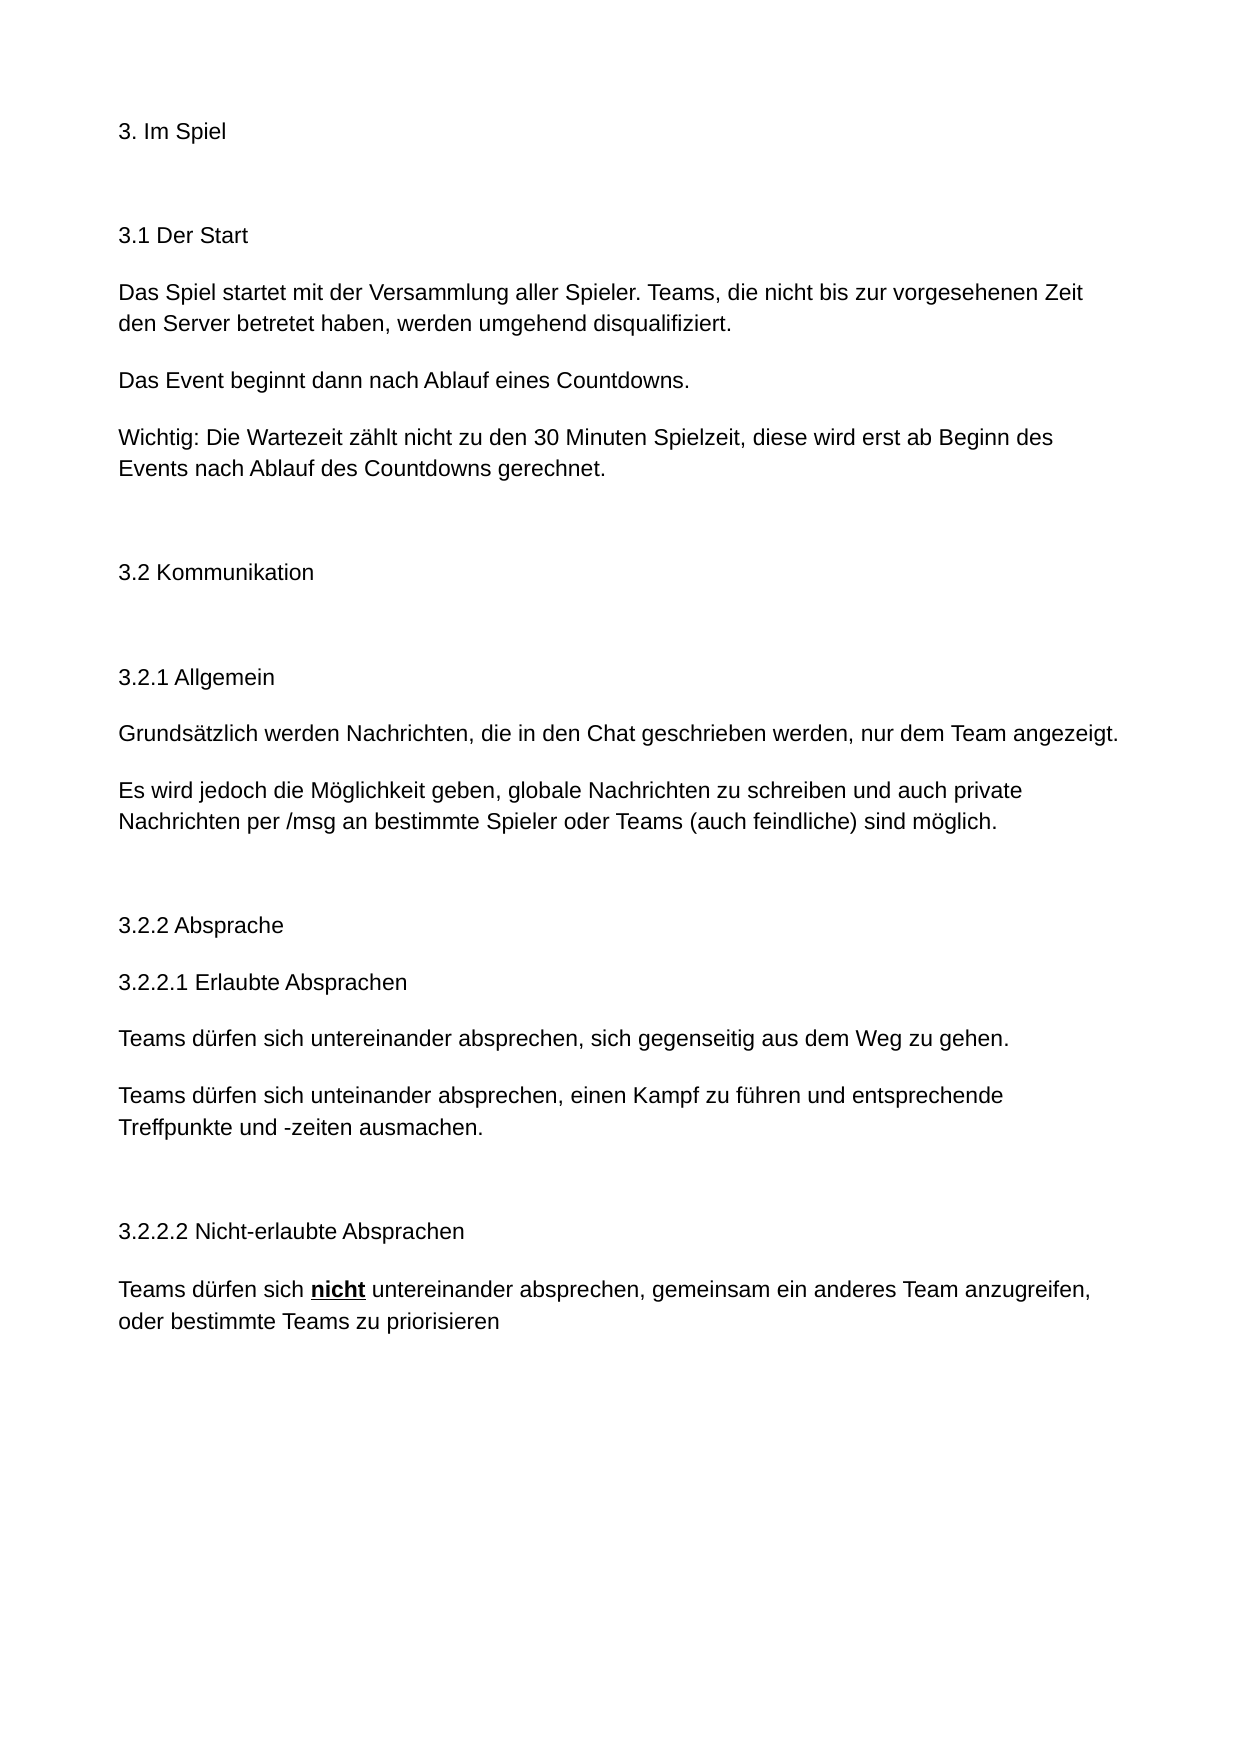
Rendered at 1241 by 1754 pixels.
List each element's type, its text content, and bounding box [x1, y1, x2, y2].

text Teams dürfen sich nicht untereinander absprechen, gemeinsam ein anderes Team anzugreifen, oder bestimmte Teams zu priorisieren [118, 1274, 1122, 1334]
text Wichtig: Die Wartezeit zählt nicht zu den 30 Minuten Spielzeit, diese wird erst ab Beginn des Events nach Ablauf des Countdowns gerechnet. [118, 423, 1122, 481]
text 3.2.2.1 Erlaubte Absprachen [118, 969, 1122, 995]
text Das Spiel startet mit der Versammlung aller Spieler. Teams, die nicht bis zur vorgesehenen Zeit den Server betretet haben, werden umgehend disqualifiziert. [118, 279, 1122, 337]
text 3.2.1 Allgemein [118, 663, 1122, 690]
text 3.2 Kommunikation [118, 559, 1122, 586]
text 3.2.2.2 Nicht-erlaubte Absprachen [118, 1218, 1122, 1244]
text Grundsätzlich werden Nachrichten, die in den Chat geschrieben werden, nur dem Team angezeigt. [118, 720, 1122, 746]
text Teams dürfen sich untereinander absprechen, sich gegenseitig aus dem Weg zu gehen. [118, 1025, 1122, 1052]
text 3.2.2 Absprache [118, 912, 1122, 939]
text 3. Im Spiel [118, 118, 1122, 144]
text 3.1 Der Start [118, 222, 1122, 249]
text Teams dürfen sich unteinander absprechen, einen Kampf zu führen und entsprechende Treffpunkte und -zeiten ausmachen. [118, 1082, 1122, 1140]
text Es wird jedoch die Möglichkeit geben, globale Nachrichten zu schreiben und auch private Nachrichten per /msg an bestimmte Spieler oder Teams (auch feindliche) sind möglich. [118, 777, 1122, 834]
text Das Event beginnt dann nach Ablauf eines Countdowns. [118, 367, 1122, 393]
